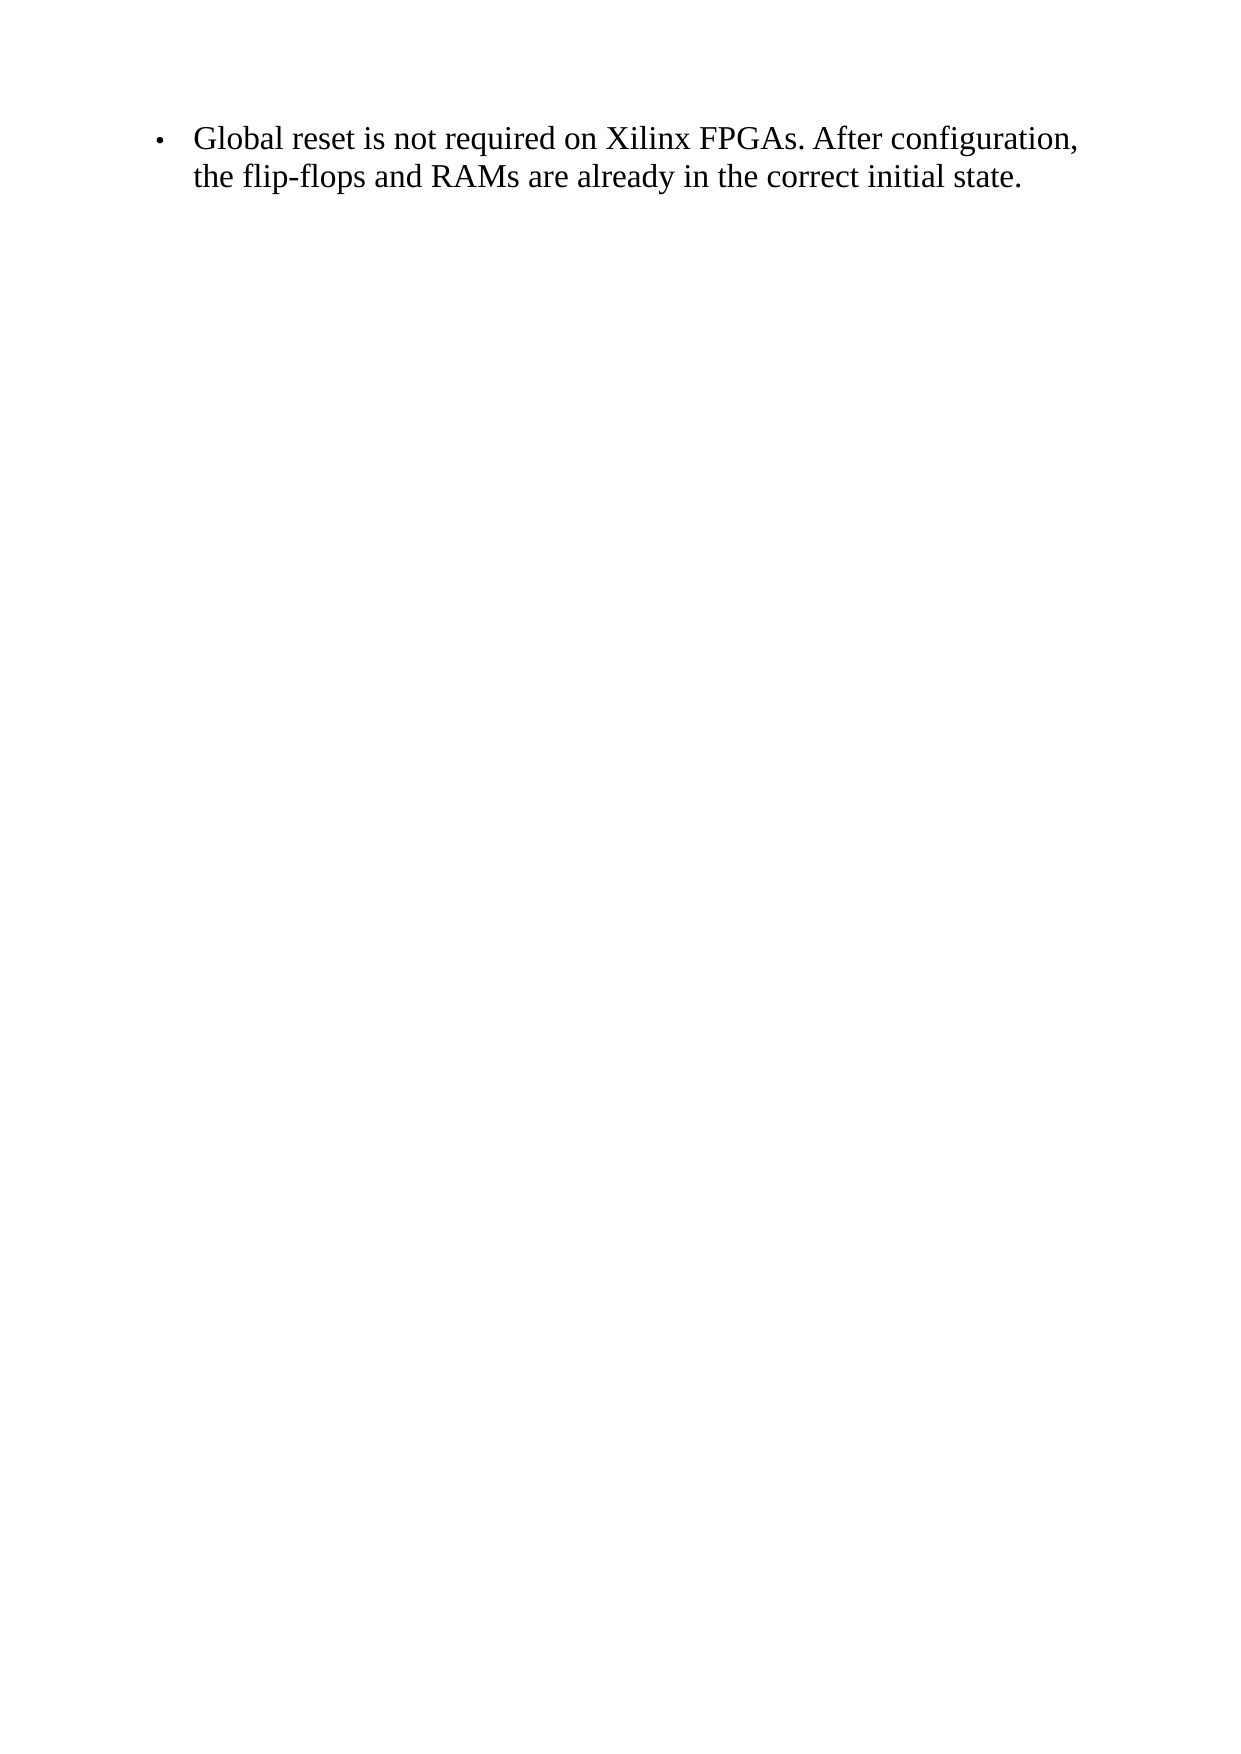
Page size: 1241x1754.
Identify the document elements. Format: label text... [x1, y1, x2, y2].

list Global reset is not required on Xilinx FPGAs. After configuration, the flip-flops and RAMs are already in the correct initial state. [156, 118, 1122, 195]
